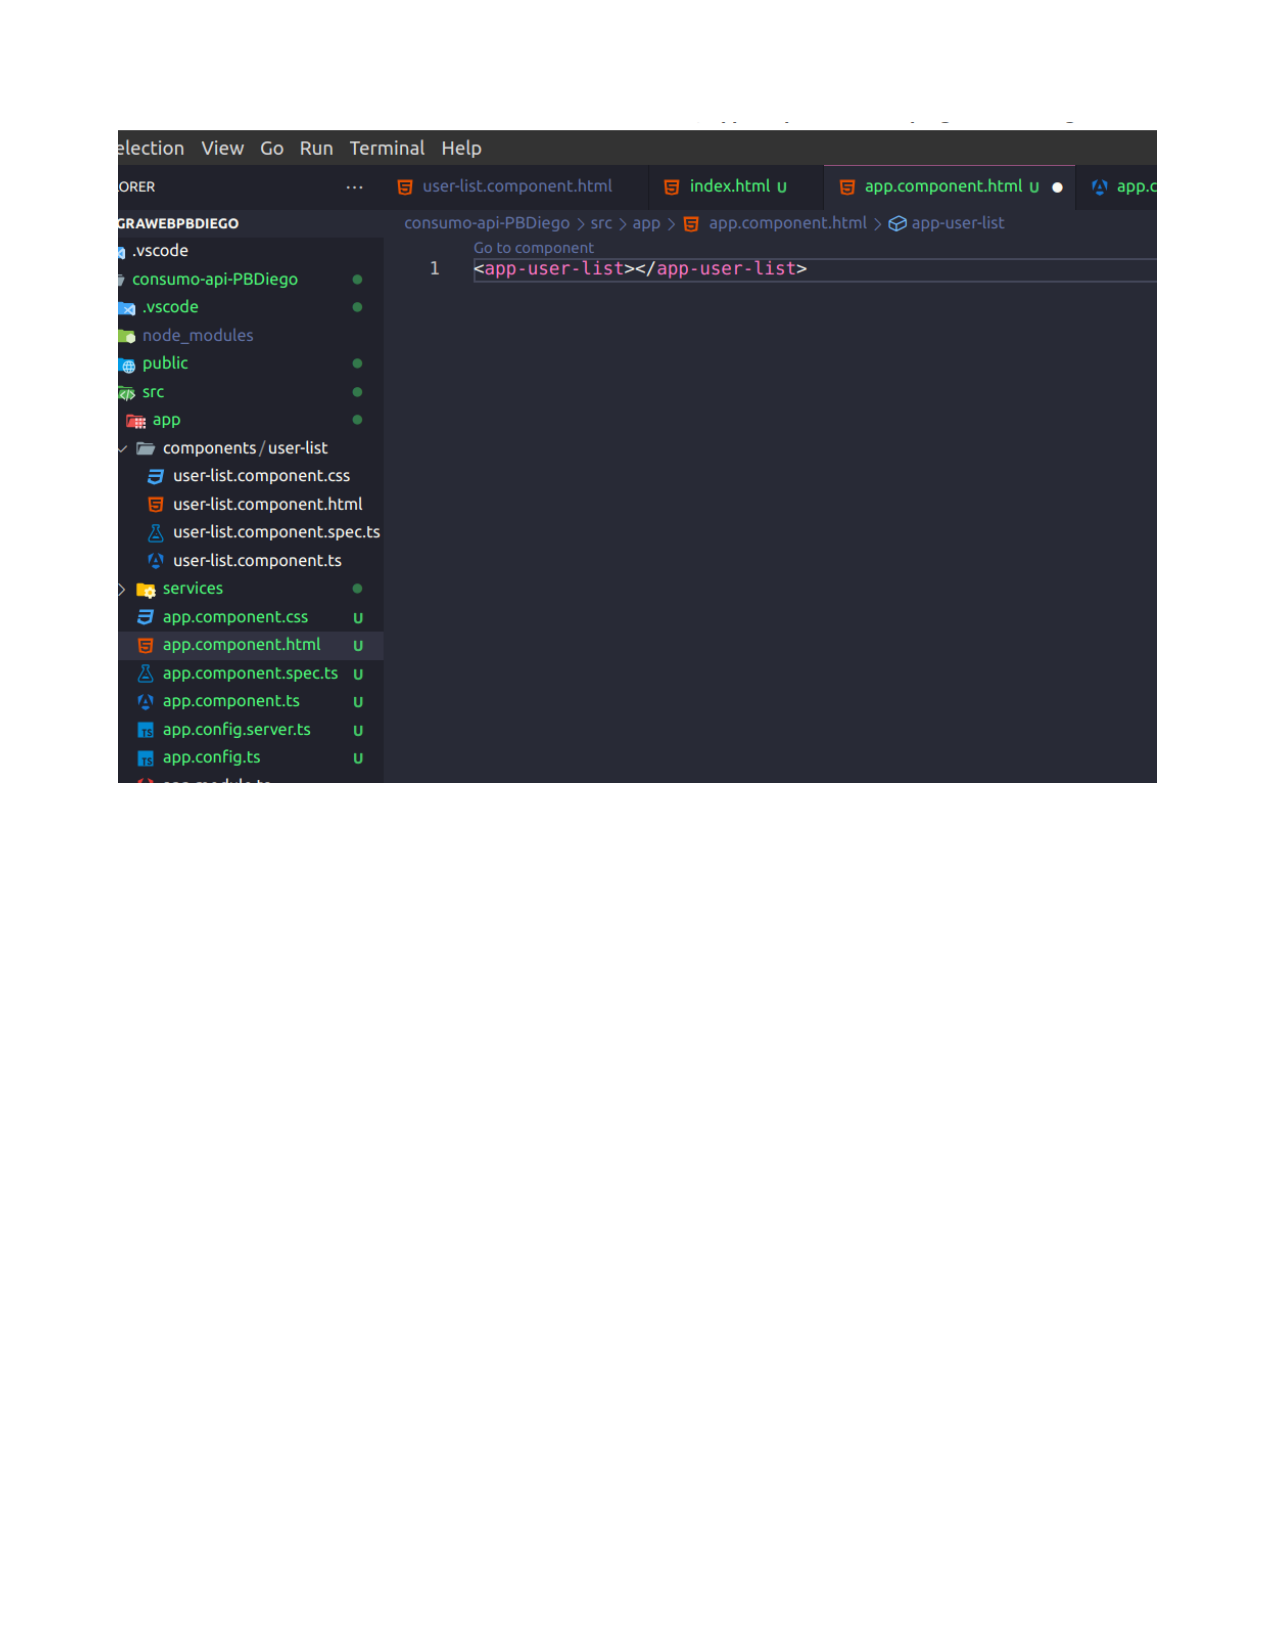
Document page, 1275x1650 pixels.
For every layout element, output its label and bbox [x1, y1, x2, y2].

picture [118, 122, 1157, 783]
